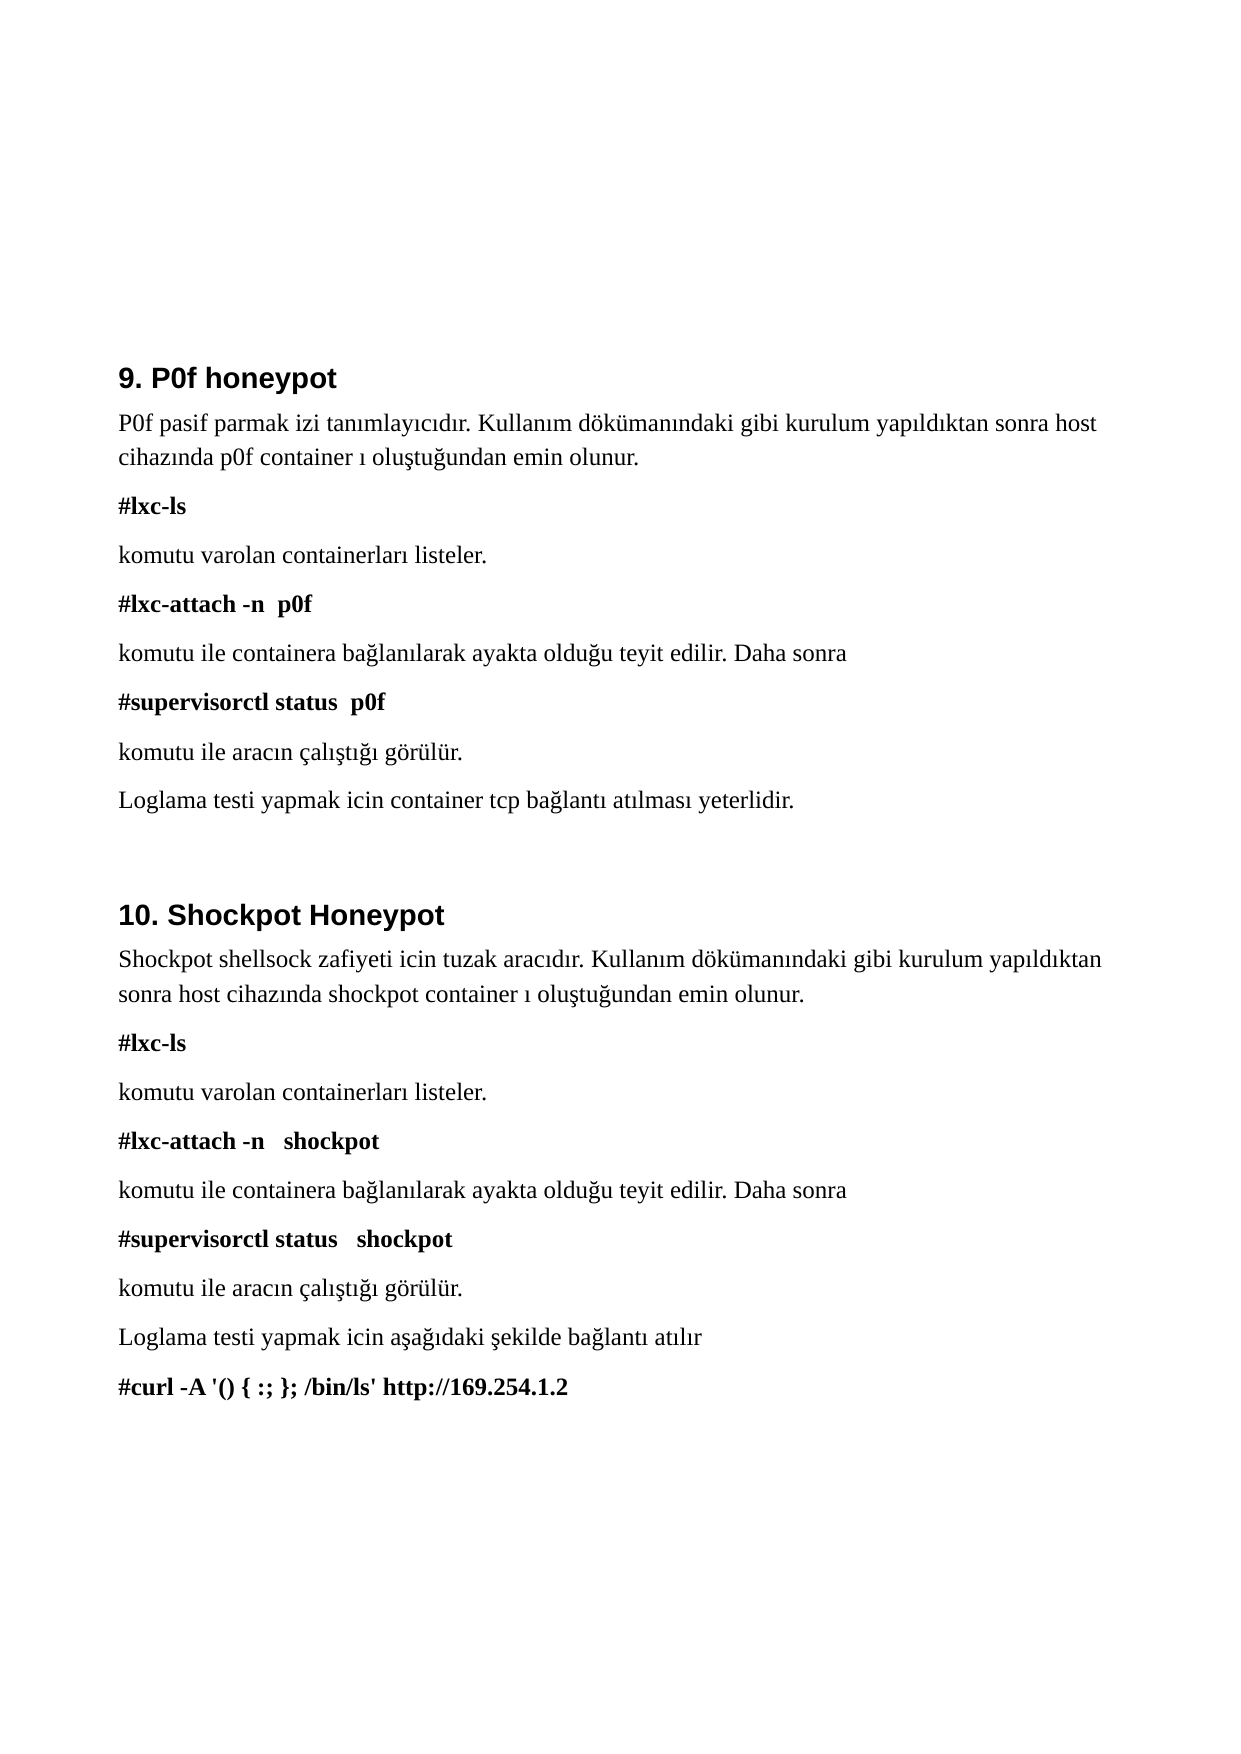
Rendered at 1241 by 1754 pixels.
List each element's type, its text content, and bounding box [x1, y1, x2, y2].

text Loglama testi yapmak icin container tcp bağlantı atılması yeterlidir. [118, 786, 1122, 814]
text #lxc-ls [118, 491, 1122, 520]
text komutu varolan containerları listeler. [118, 540, 1122, 569]
text #lxc-attach -n p0f [118, 589, 1122, 618]
text komutu ile containera bağlanılarak ayakta olduğu teyit edilir. Daha sonra [118, 638, 1122, 667]
text #lxc-attach -n shockpot [118, 1126, 1122, 1155]
text Shockpot shellsock zafiyeti icin tuzak aracıdır. Kullanım dökümanındaki gibi kurulum yapıldıktan sonra host cihazında shockpot container ı oluştuğundan emin olunur. [118, 944, 1122, 1008]
text #lxc-ls [118, 1028, 1122, 1057]
subtitle 9. P0f honeypot [118, 361, 1122, 395]
text komutu ile aracın çalıştığı görülür. [118, 1273, 1122, 1302]
text P0f pasif parmak izi tanımlayıcıdır. Kullanım dökümanındaki gibi kurulum yapıldıktan sonra host cihazında p0f container ı oluştuğundan emin olunur. [118, 408, 1122, 471]
subtitle 10. Shockpot Honeypot [118, 898, 1122, 932]
text Loglama testi yapmak icin aşağıdaki şekilde bağlantı atılır [118, 1322, 1122, 1351]
text #supervisorctl status shockpot [118, 1224, 1122, 1253]
text komutu ile containera bağlanılarak ayakta olduğu teyit edilir. Daha sonra [118, 1175, 1122, 1204]
text komutu ile aracın çalıştığı görülür. [118, 737, 1122, 765]
text #curl -A '() { :; }; /bin/ls' http://169.254.1.2 [118, 1372, 1122, 1400]
text #supervisorctl status p0f [118, 687, 1122, 716]
text komutu varolan containerları listeler. [118, 1077, 1122, 1106]
